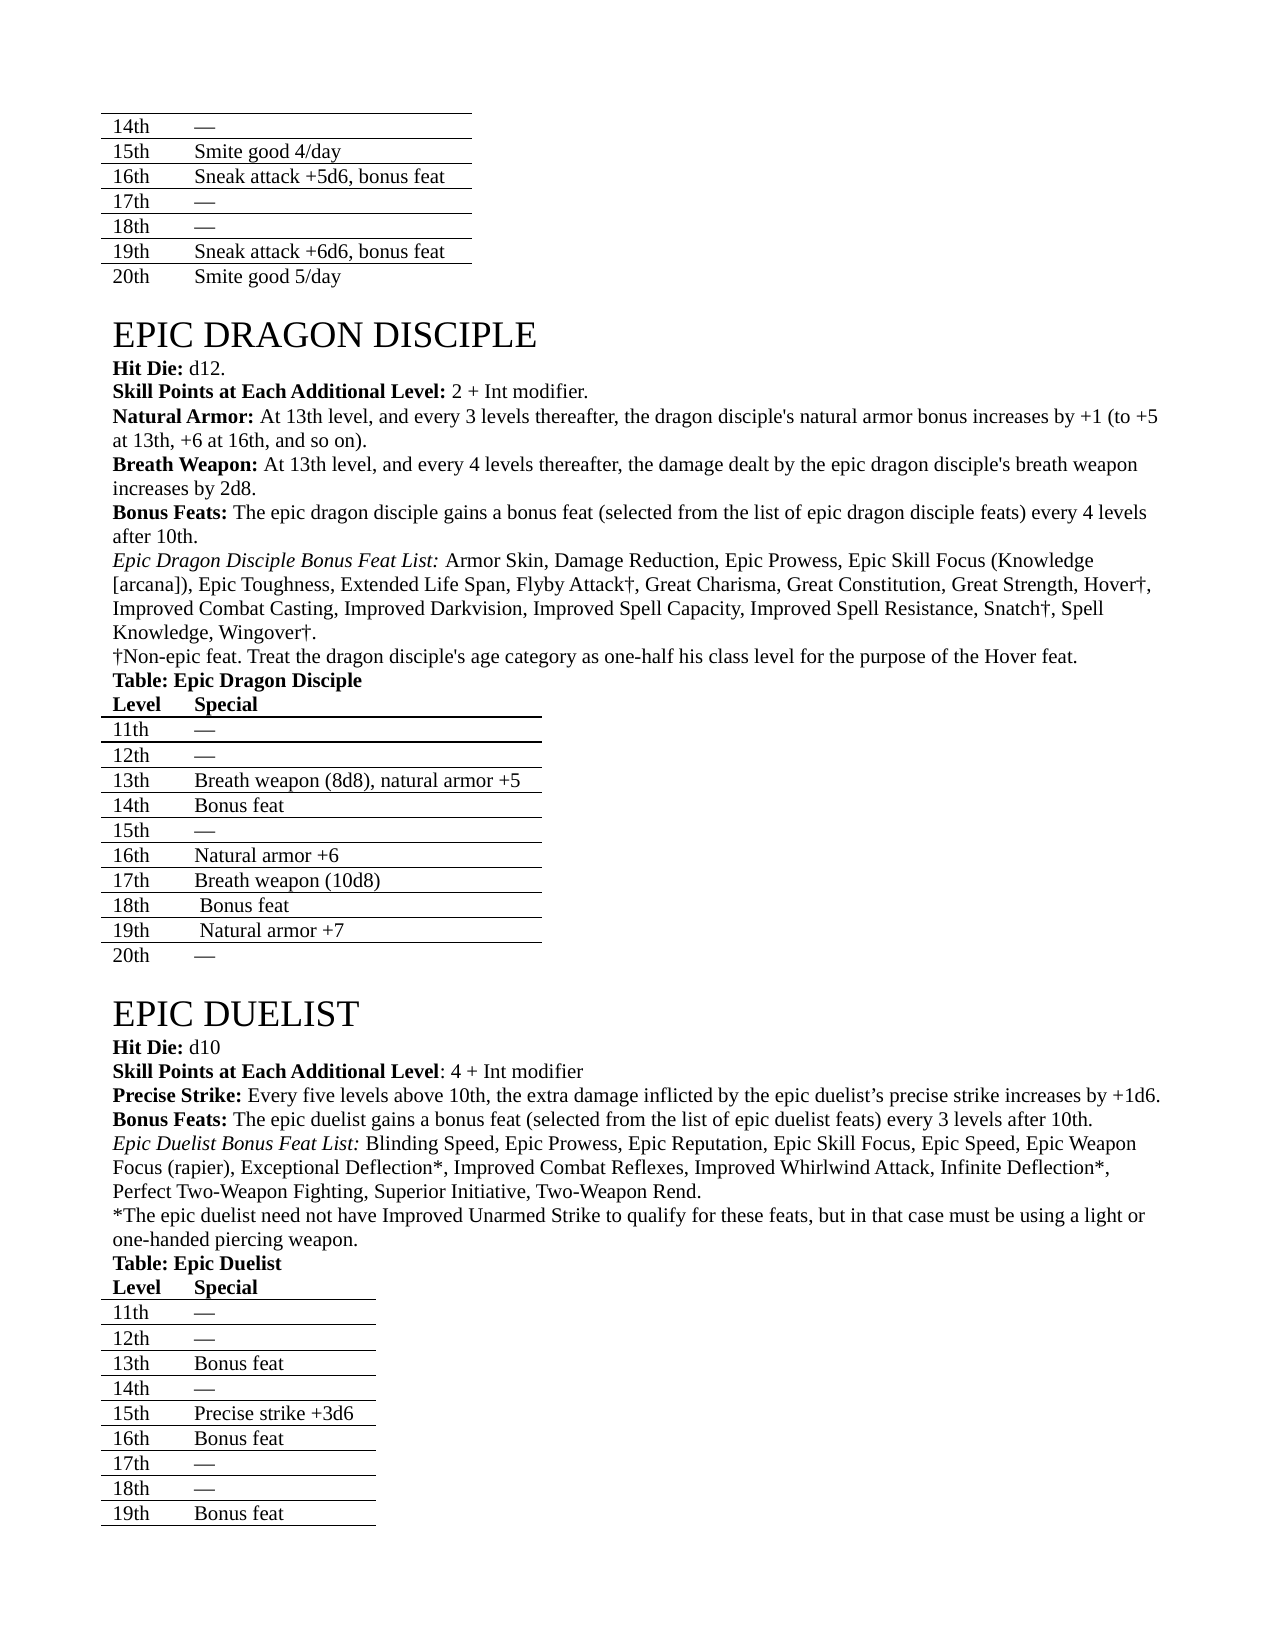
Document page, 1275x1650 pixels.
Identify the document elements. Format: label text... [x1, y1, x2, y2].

table_cell Natural armor +6 [183, 843, 542, 867]
table_cell Smite good 4/day [183, 139, 472, 163]
text Epic Duelist Bonus Feat List: Blinding Speed, Epic Prowess, Epic Reputation, Epic Skill Focus, Epic Speed, Epic Weapon Focus (rapier), Exceptional Deflection*, Improved Combat Reflexes, Improved Whirlwind Attack, Infinite Deflection*, Perfect Two-Weapon Fighting, Superior Initiative, Two-Weapon Rend. [112, 1131, 1162, 1203]
table_cell Breath weapon (10d8) [183, 868, 542, 892]
text Skill Points at Each Additional Level: 2 + Int modifier. [112, 379, 1162, 403]
text Table: Epic Duelist [112, 1251, 1162, 1275]
table_cell 20th [101, 943, 183, 967]
table_cell 18th [101, 214, 183, 238]
table_header Level [101, 692, 183, 716]
table_cell — [183, 189, 472, 213]
subtitle EPIC DRAGON DISCIPLE [112, 312, 1162, 355]
table_cell 14th [101, 1376, 183, 1400]
table_header Special [183, 1275, 376, 1299]
text Breath Weapon: At 13th level, and every 4 levels thereafter, the damage dealt by the epic dragon disciple's breath weapon increases by 2d8. [112, 452, 1162, 500]
table_cell Bonus feat [183, 1351, 376, 1374]
table_cell Bonus feat [183, 893, 542, 917]
text Hit Die: d10 [112, 1034, 1162, 1059]
table_cell — [183, 214, 472, 238]
table_cell 11th [101, 718, 183, 741]
table_cell 19th [101, 1501, 183, 1525]
table_cell — [183, 718, 542, 741]
table_cell 20th [101, 264, 183, 288]
table_cell Smite good 5/day [183, 264, 472, 288]
table_cell 15th [101, 818, 183, 842]
table_cell 11th [101, 1300, 183, 1324]
table_header Special [183, 692, 542, 716]
text Bonus Feats: The epic duelist gains a bonus feat (selected from the list of epic duelist feats) every 3 levels after 10th. [112, 1107, 1162, 1131]
table_cell 17th [101, 868, 183, 892]
text †Non-epic feat. Treat the dragon disciple's age category as one-half his class level for the purpose of the Hover feat. [112, 644, 1162, 668]
table_cell — [183, 114, 472, 138]
table_cell 16th [101, 1426, 183, 1450]
table_cell 12th [101, 1325, 183, 1349]
table_cell Bonus feat [183, 793, 542, 817]
table_cell — [183, 943, 542, 967]
table_cell 14th [101, 114, 183, 138]
table_cell 13th [101, 768, 183, 792]
table_cell 16th [101, 164, 183, 188]
table_cell 18th [101, 1476, 183, 1500]
table_cell 17th [101, 1451, 183, 1475]
table_header Level [101, 1275, 183, 1299]
table_cell 19th [101, 918, 183, 942]
subtitle EPIC DUELIST [112, 991, 1162, 1034]
table_cell 18th [101, 893, 183, 917]
table_cell Breath weapon (8d8), natural armor +5 [183, 768, 542, 792]
table_cell 17th [101, 189, 183, 213]
table_cell 19th [101, 239, 183, 263]
text Precise Strike: Every five levels above 10th, the extra damage inflicted by the epic duelist’s precise strike increases by +1d6. [112, 1083, 1162, 1107]
table_cell — [183, 743, 542, 767]
text Epic Dragon Disciple Bonus Feat List: Armor Skin, Damage Reduction, Epic Prowess, Epic Skill Focus (Knowledge [arcana]), Epic Toughness, Extended Life Span, Flyby Attack†, Great Charisma, Great Constitution, Great Strength, Hover†, Improved Combat Casting, Improved Darkvision, Improved Spell Capacity, Improved Spell Resistance, Snatch†, Spell Knowledge, Wingover†. [112, 548, 1162, 644]
table_cell — [183, 1325, 376, 1349]
text Natural Armor: At 13th level, and every 3 levels thereafter, the dragon disciple's natural armor bonus increases by +1 (to +5 at 13th, +6 at 16th, and so on). [112, 403, 1162, 452]
table_cell 13th [101, 1351, 183, 1374]
table_cell Sneak attack +6d6, bonus feat [183, 239, 472, 263]
table_cell 15th [101, 1401, 183, 1425]
table_cell 14th [101, 793, 183, 817]
table_cell — [183, 1451, 376, 1475]
table_cell Bonus feat [183, 1426, 376, 1450]
table_cell — [183, 818, 542, 842]
table_cell 12th [101, 743, 183, 767]
table_cell Bonus feat [183, 1501, 376, 1525]
table_cell — [183, 1300, 376, 1324]
text Table: Epic Dragon Disciple [112, 668, 1162, 692]
table_cell — [183, 1376, 376, 1400]
text Hit Die: d12. [112, 355, 1162, 379]
table_cell Natural armor +7 [183, 918, 542, 942]
table_cell Sneak attack +5d6, bonus feat [183, 164, 472, 188]
table_cell 16th [101, 843, 183, 867]
text Bonus Feats: The epic dragon disciple gains a bonus feat (selected from the list of epic dragon disciple feats) every 4 levels after 10th. [112, 500, 1162, 548]
text Skill Points at Each Additional Level: 4 + Int modifier [112, 1059, 1162, 1083]
text *The epic duelist need not have Improved Unarmed Strike to qualify for these feats, but in that case must be using a light or one-handed piercing weapon. [112, 1203, 1162, 1251]
table_cell — [183, 1476, 376, 1500]
table_cell Precise strike +3d6 [183, 1401, 376, 1425]
table_cell 15th [101, 139, 183, 163]
